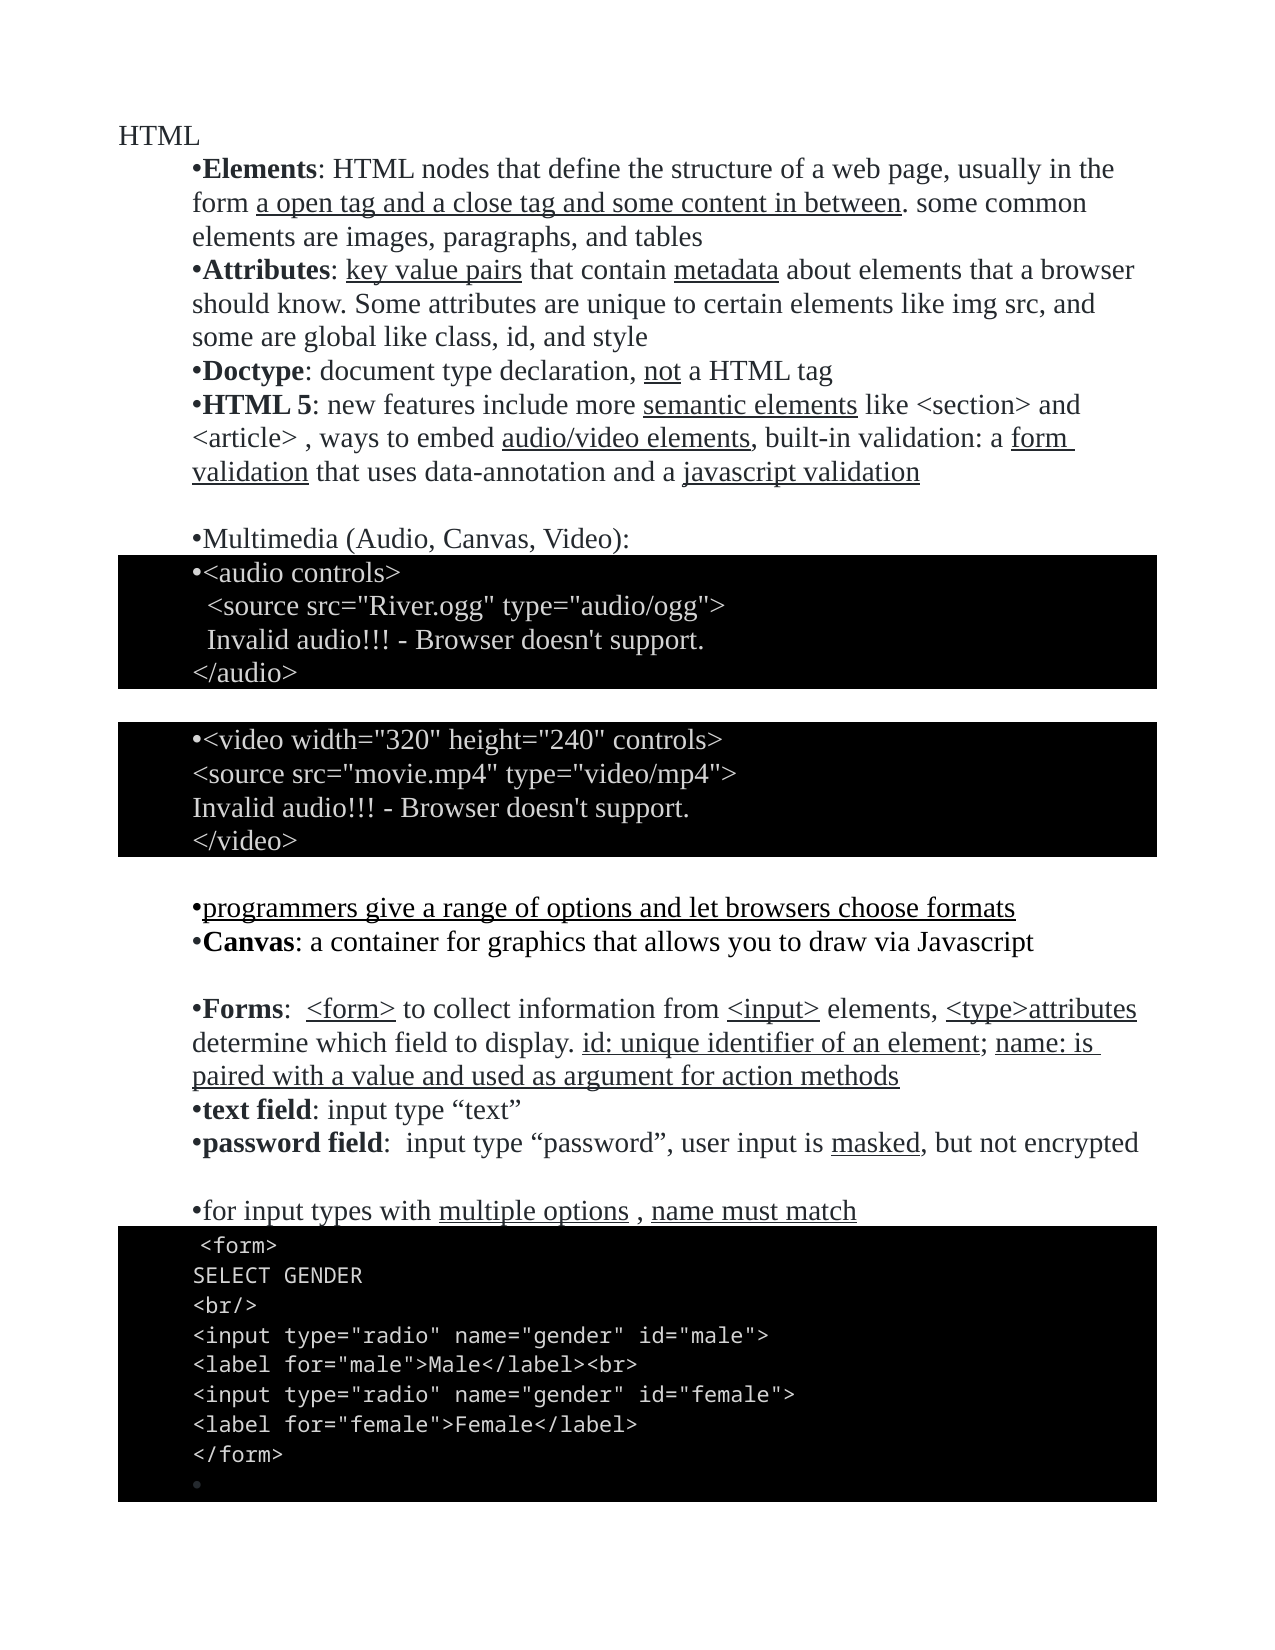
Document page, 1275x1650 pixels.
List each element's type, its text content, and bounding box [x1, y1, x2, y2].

list text field: input type “text” [118, 1092, 1157, 1126]
list Doctype: document type declaration, not a HTML tag [118, 353, 1157, 387]
text <input type="radio" name="gender" id="male"> [118, 1319, 1157, 1349]
list Forms: <form> to collect information from <input> elements, <type>attributes determine which field to display. id: unique identifier of an element; name: is paired with a value and used as argument for action methods [118, 991, 1157, 1092]
text <label for="female">Female</label> [118, 1409, 1157, 1439]
text <input type="radio" name="gender" id="female"> [118, 1379, 1157, 1409]
text </form> [118, 1439, 1157, 1468]
list Multimedia (Audio, Canvas, Video): [118, 521, 1157, 555]
text SELECT GENDER [118, 1260, 1157, 1290]
text <source src="movie.mp4" type="video/mp4"> [118, 756, 1157, 790]
text <br/> [118, 1290, 1157, 1319]
list <video width="320" height="240" controls> [118, 722, 1157, 756]
text <source src="River.ogg" type="audio/ogg"> [118, 588, 1157, 622]
text </audio> [118, 655, 1157, 689]
list password field: input type “password”, user input is masked, but not encrypted [118, 1126, 1157, 1159]
list for input types with multiple options , name must match [118, 1193, 1157, 1226]
text Invalid audio!!! - Browser doesn't support. [118, 622, 1157, 655]
list <audio controls> [118, 555, 1157, 588]
text HTML [118, 118, 1157, 152]
list <form> [118, 1226, 1157, 1260]
text </video> [118, 823, 1157, 857]
text <label for="male">Male</label><br> [118, 1349, 1157, 1379]
list programmers give a range of options and let browsers choose formats [118, 890, 1157, 924]
list HTML 5: new features include more semantic elements like <section> and <article> , ways to embed audio/video elements, built-in validation: a form validation that uses data-annotation and a javascript validation [118, 387, 1157, 487]
list Elements: HTML nodes that define the structure of a web page, usually in the form a open tag and a close tag and some content in between. some common elements are images, paragraphs, and tables [118, 152, 1157, 252]
list Canvas: a container for graphics that allows you to draw via Javascript [118, 924, 1157, 958]
list Attributes: key value pairs that contain metadata about elements that a browser should know. Some attributes are unique to certain elements like img src, and some are global like class, id, and style [118, 252, 1157, 353]
text Invalid audio!!! - Browser doesn't support. [118, 790, 1157, 823]
